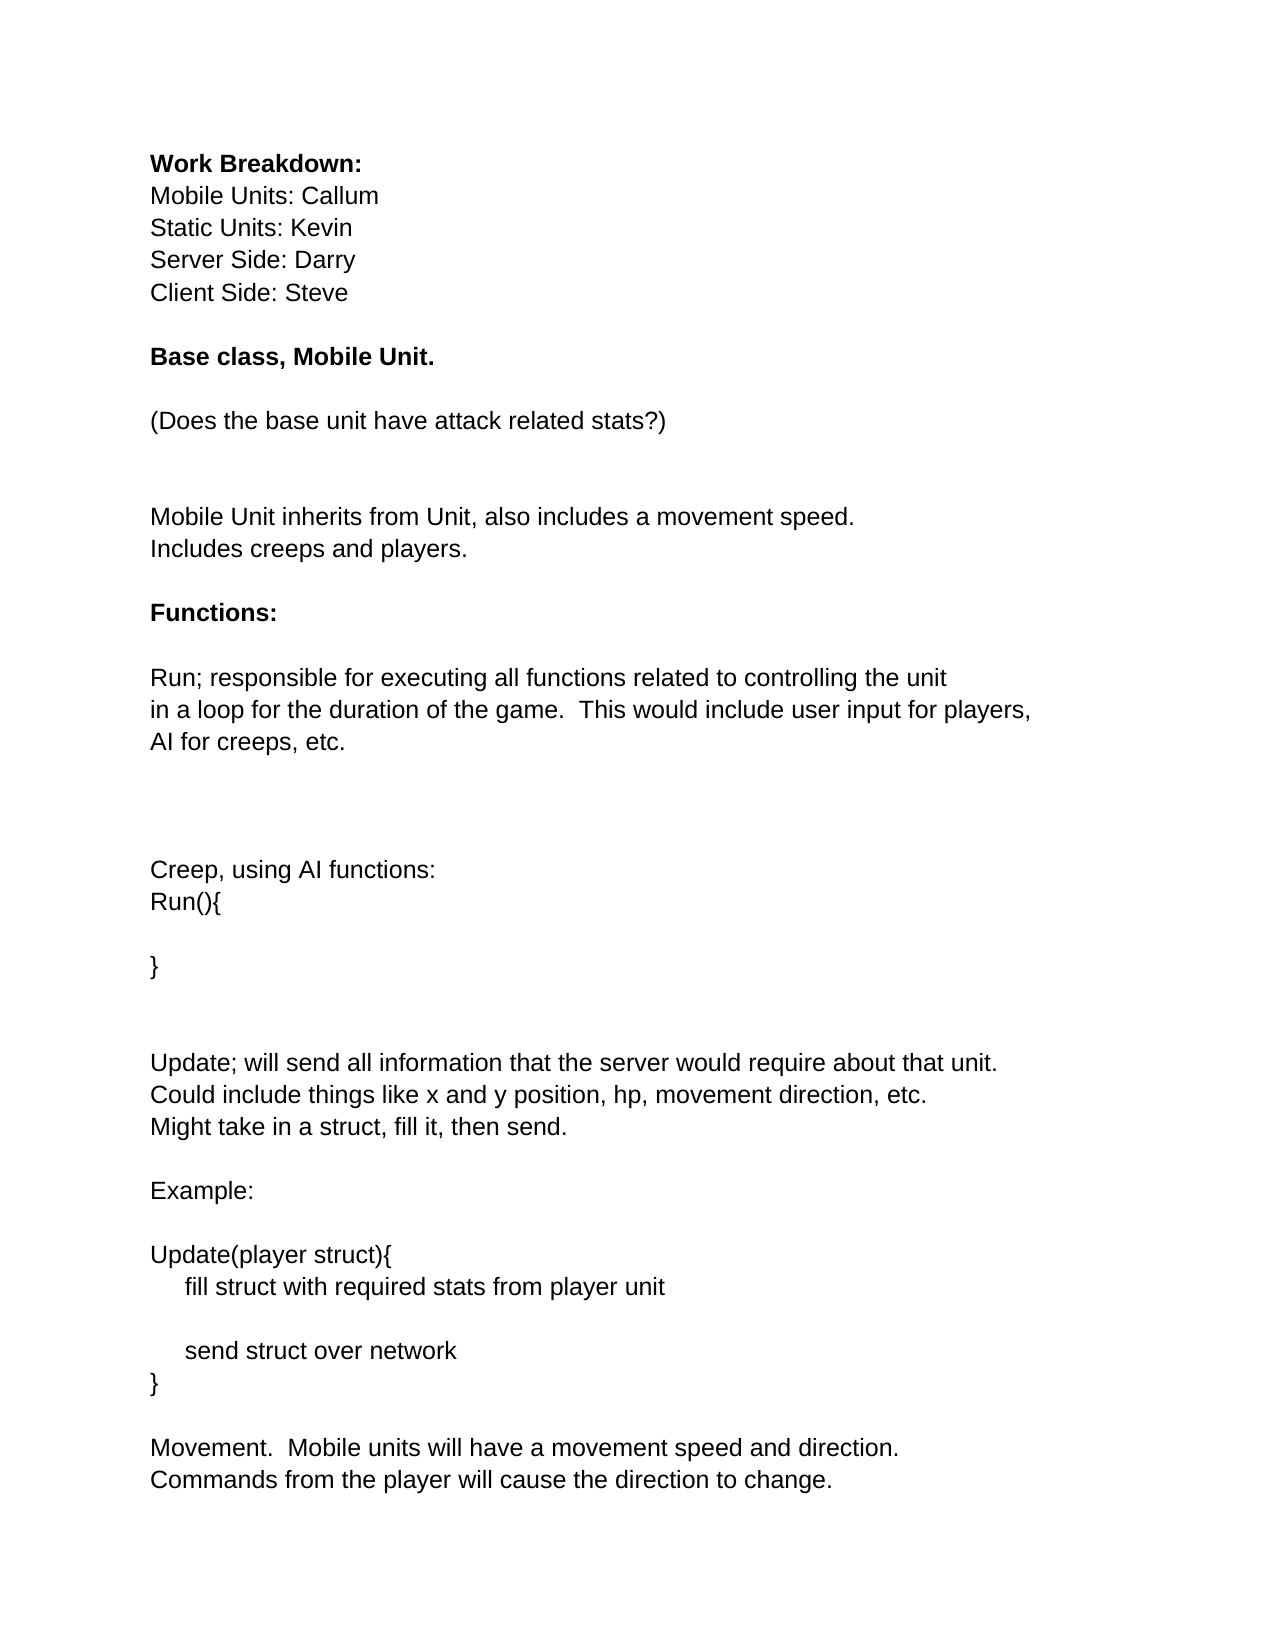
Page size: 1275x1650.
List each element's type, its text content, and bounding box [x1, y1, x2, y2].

text Could include things like x and y position, hp, movement direction, etc. [150, 1080, 1125, 1108]
text Mobile Unit inherits from Unit, also includes a movement speed. [150, 503, 1125, 531]
text Mobile Units: Callum [150, 182, 1125, 210]
text Commands from the player will cause the direction to change. [150, 1465, 1125, 1493]
text fill struct with required stats from player unit [150, 1273, 1125, 1301]
text send struct over network [150, 1337, 1125, 1365]
text Work Breakdown: [150, 150, 1125, 178]
text in a loop for the duration of the game. This would include user input for players, [150, 695, 1125, 723]
text Server Side: Darry [150, 246, 1125, 274]
text (Does the base unit have attack related stats?) [150, 407, 1125, 434]
text } [150, 952, 1125, 980]
text Includes creeps and players. [150, 535, 1125, 563]
text Functions: [150, 599, 1125, 627]
text Might take in a struct, fill it, then send. [150, 1112, 1125, 1140]
text Update; will send all information that the server would require about that unit. [150, 1048, 1125, 1076]
text Static Units: Kevin [150, 214, 1125, 242]
text Run; responsible for executing all functions related to controlling the unit [150, 663, 1125, 691]
text Client Side: Steve [150, 278, 1125, 306]
text Base class, Mobile Unit. [150, 342, 1125, 370]
text Example: [150, 1177, 1125, 1204]
text Creep, using AI functions: [150, 856, 1125, 884]
text } [150, 1369, 1125, 1397]
text Movement. Mobile units will have a movement speed and direction. [150, 1433, 1125, 1461]
text AI for creeps, etc. [150, 727, 1125, 755]
text Update(player struct){ [150, 1241, 1125, 1269]
text Run(){ [150, 888, 1125, 916]
